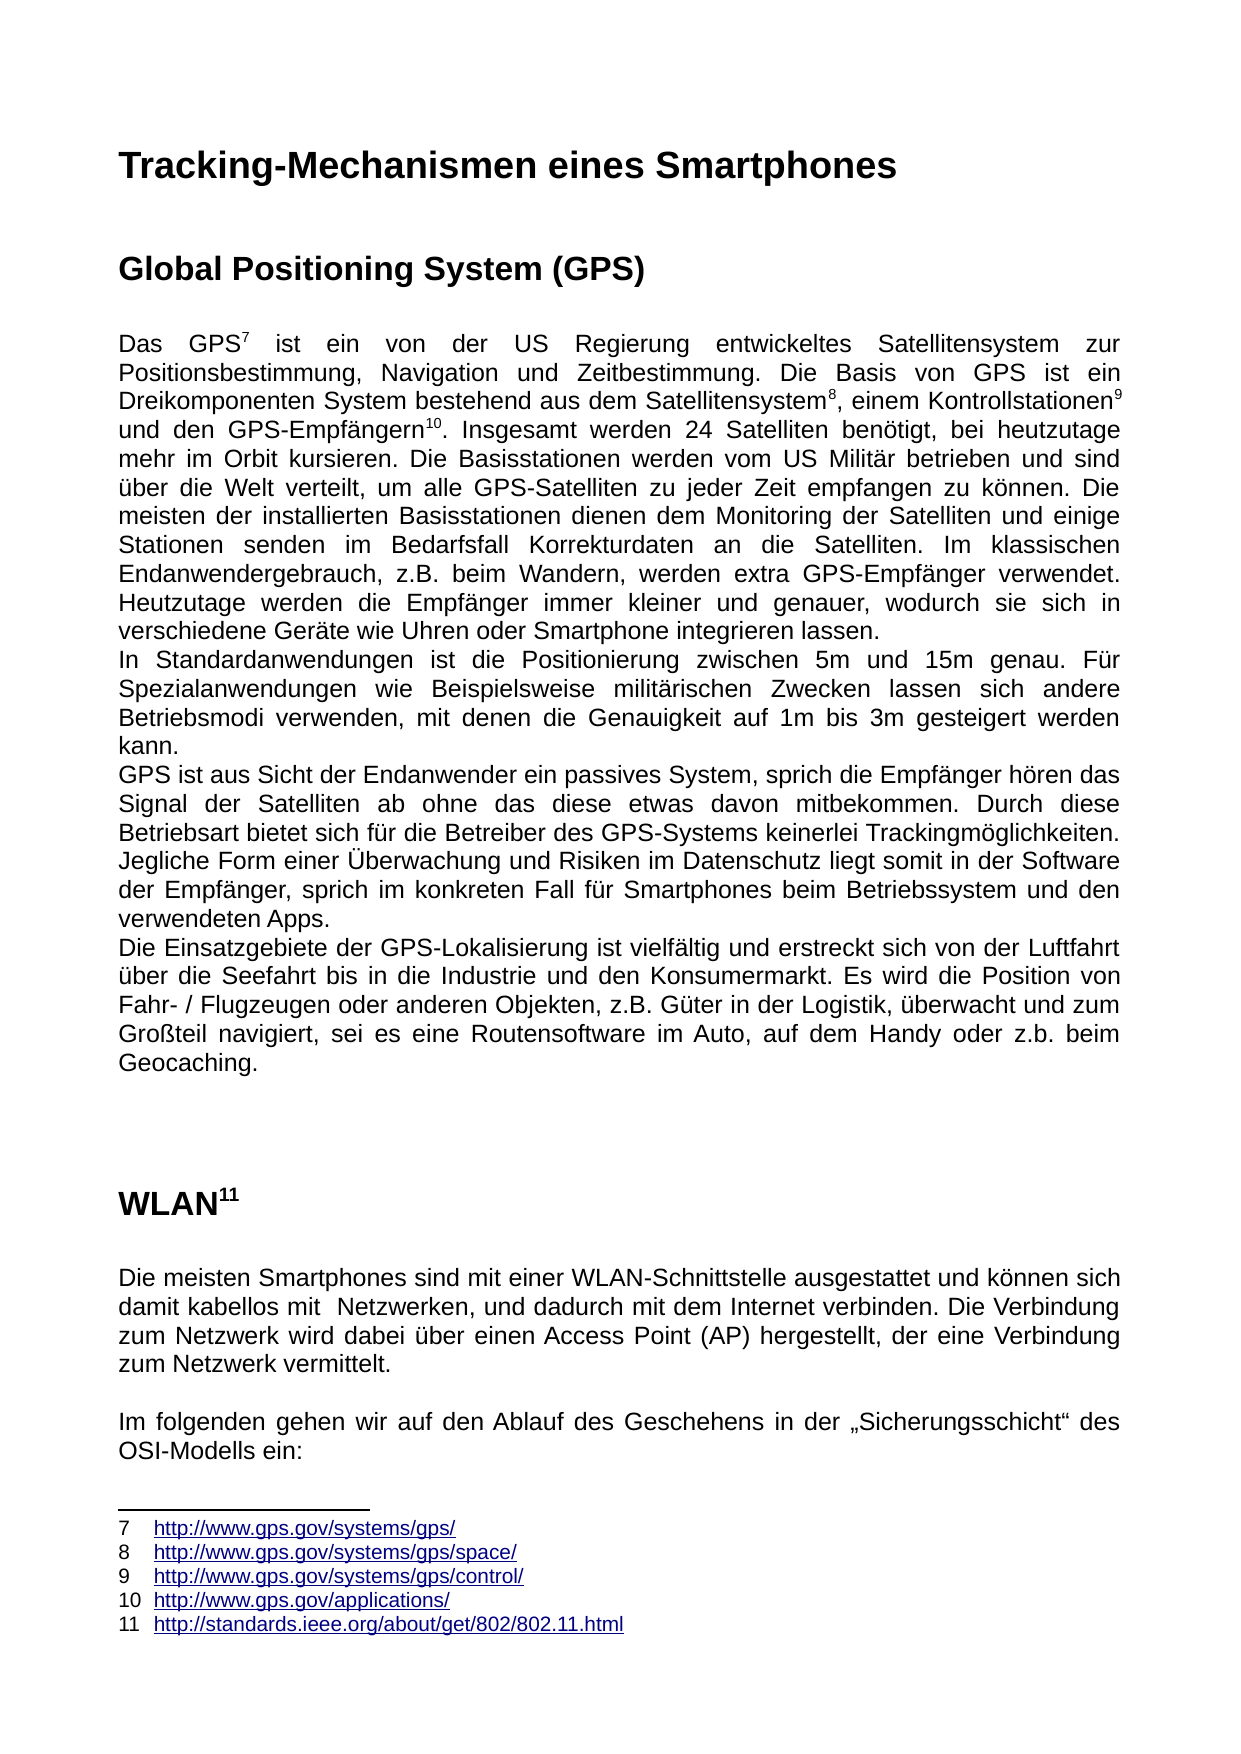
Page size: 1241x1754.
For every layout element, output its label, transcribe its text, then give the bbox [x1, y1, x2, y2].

subtitle WLAN [118, 1183, 1122, 1222]
text http://www.gps.gov/systems/gps/ [118, 1516, 1122, 1540]
text GPS ist aus Sicht der Endanwender ein passives System, sprich die Empfänger hören das Signal der Satelliten ab ohne das diese etwas davon mitbekommen. Durch diese Betriebsart bietet sich für die Betreiber des GPS-Systems keinerlei Trackingmöglichkeiten. Jegliche Form einer Überwachung und Risiken im Datenschutz liegt somit in der Software der Empfänger, sprich im konkreten Fall für Smartphones beim Betriebssystem und den verwendeten Apps. [118, 760, 1122, 932]
text Im folgenden gehen wir auf den Ablauf des Geschehens in der „Sicherungsschicht“ des OSI-Modells ein: [118, 1407, 1122, 1464]
subtitle Tracking-Mechanismen eines Smartphones [118, 143, 1122, 187]
text Das GPS ist ein von der US Regierung entwickeltes Satellitensystem zur Positionsbestimmung, Navigation und Zeitbestimmung. Die Basis von GPS ist ein Dreikomponenten System bestehend aus dem Satellitensystem, einem Kontrollstationen und den GPS-Empfängern. Insgesamt werden 24 Satelliten benötigt, bei heutzutage mehr im Orbit kursieren. Die Basisstationen werden vom US Militär betrieben und sind über die Welt verteilt, um alle GPS-Satelliten zu jeder Zeit empfangen zu können. Die meisten der installierten Basisstationen dienen dem Monitoring der Satelliten und einige Stationen senden im Bedarfsfall Korrekturdaten an die Satelliten. Im klassischen Endanwendergebrauch, z.B. beim Wandern, werden extra GPS-Empfänger verwendet. Heutzutage werden die Empfänger immer kleiner und genauer, wodurch sie sich in verschiedene Geräte wie Uhren oder Smartphone integrieren lassen. [118, 329, 1122, 645]
text http://www.gps.gov/applications/ [118, 1588, 1122, 1612]
text http://www.gps.gov/systems/gps/space/ [118, 1540, 1122, 1564]
text Die Einsatzgebiete der GPS-Lokalisierung ist vielfältig und erstreckt sich von der Luftfahrt über die Seefahrt bis in die Industrie und den Konsumermarkt. Es wird die Position von Fahr- / Flugzeugen oder anderen Objekten, z.B. Güter in der Logistik, überwacht und zum Großteil navigiert, sei es eine Routensoftware im Auto, auf dem Handy oder z.b. beim Geocaching. [118, 932, 1122, 1076]
text http://www.gps.gov/systems/gps/control/ [118, 1564, 1122, 1588]
text http://standards.ieee.org/about/get/802/802.11.html [118, 1612, 1122, 1636]
text Die meisten Smartphones sind mit einer WLAN-Schnittstelle ausgestattet und können sich damit kabellos mit Netzwerken, und dadurch mit dem Internet verbinden. Die Verbindung zum Netzwerk wird dabei über einen Access Point (AP) hergestellt, der eine Verbindung zum Netzwerk vermittelt. [118, 1263, 1122, 1378]
text In Standardanwendungen ist die Positionierung zwischen 5m und 15m genau. Für Spezialanwendungen wie Beispielsweise militärischen Zwecken lassen sich andere Betriebsmodi verwenden, mit denen die Genauigkeit auf 1m bis 3m gesteigert werden kann. [118, 645, 1122, 760]
subtitle Global Positioning System (GPS) [118, 249, 1122, 287]
